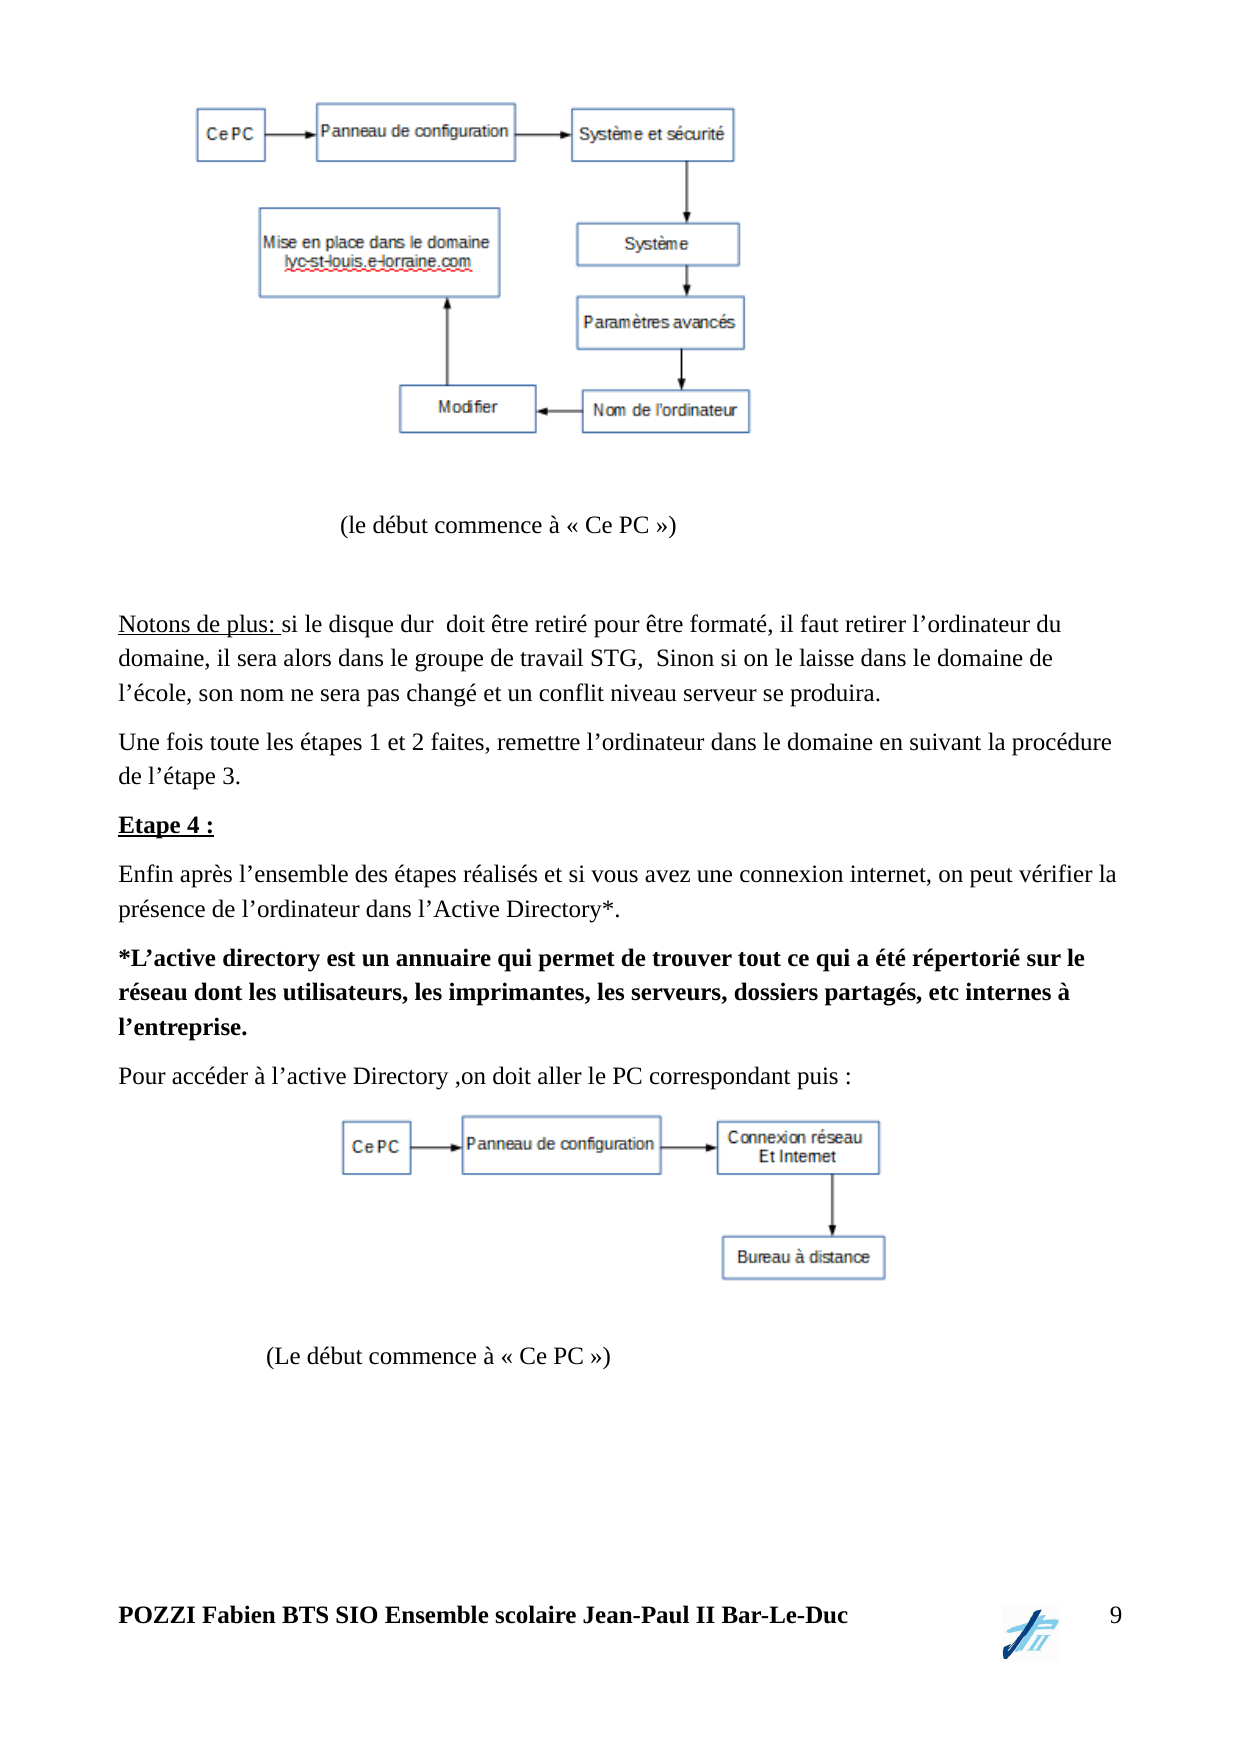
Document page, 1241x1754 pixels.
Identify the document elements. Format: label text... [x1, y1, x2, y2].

text *L’active directory est un annuaire qui permet de trouver tout ce qui a été répertorié sur le réseau dont les utilisateurs, les imprimantes, les serveurs, dossiers partagés, etc internes à l’entreprise. [118, 943, 1122, 1041]
text Enfin après l’ensemble des étapes réalisés et si vous avez une connexion internet, on peut vérifier la présence de l’ordinateur dans l’Active Directory*. [118, 859, 1122, 923]
text Pour accéder à l’active Directory ,on doit aller le PC correspondant puis : [118, 1061, 1122, 1090]
text Etape 4 : [118, 810, 1122, 839]
picture [332, 1110, 908, 1312]
picture [192, 101, 764, 446]
text (Le début commence à « Ce PC ») [118, 1306, 1122, 1369]
text Notons de plus: si le disque dur doit être retiré pour être formaté, il faut retirer l’ordinateur du domaine, il sera alors dans le groupe de travail STG, Sinon si on le laisse dans le domaine de l’école, son nom ne sera pas changé et un conflit niveau serveur se produira. [118, 609, 1122, 706]
text (le début commence à « Ce PC ») [118, 511, 1122, 539]
text Une fois toute les étapes 1 et 2 faites, remettre l’ordinateur dans le domaine en suivant la procédure de l’étape 3. [118, 727, 1122, 790]
picture [1001, 1605, 1060, 1662]
